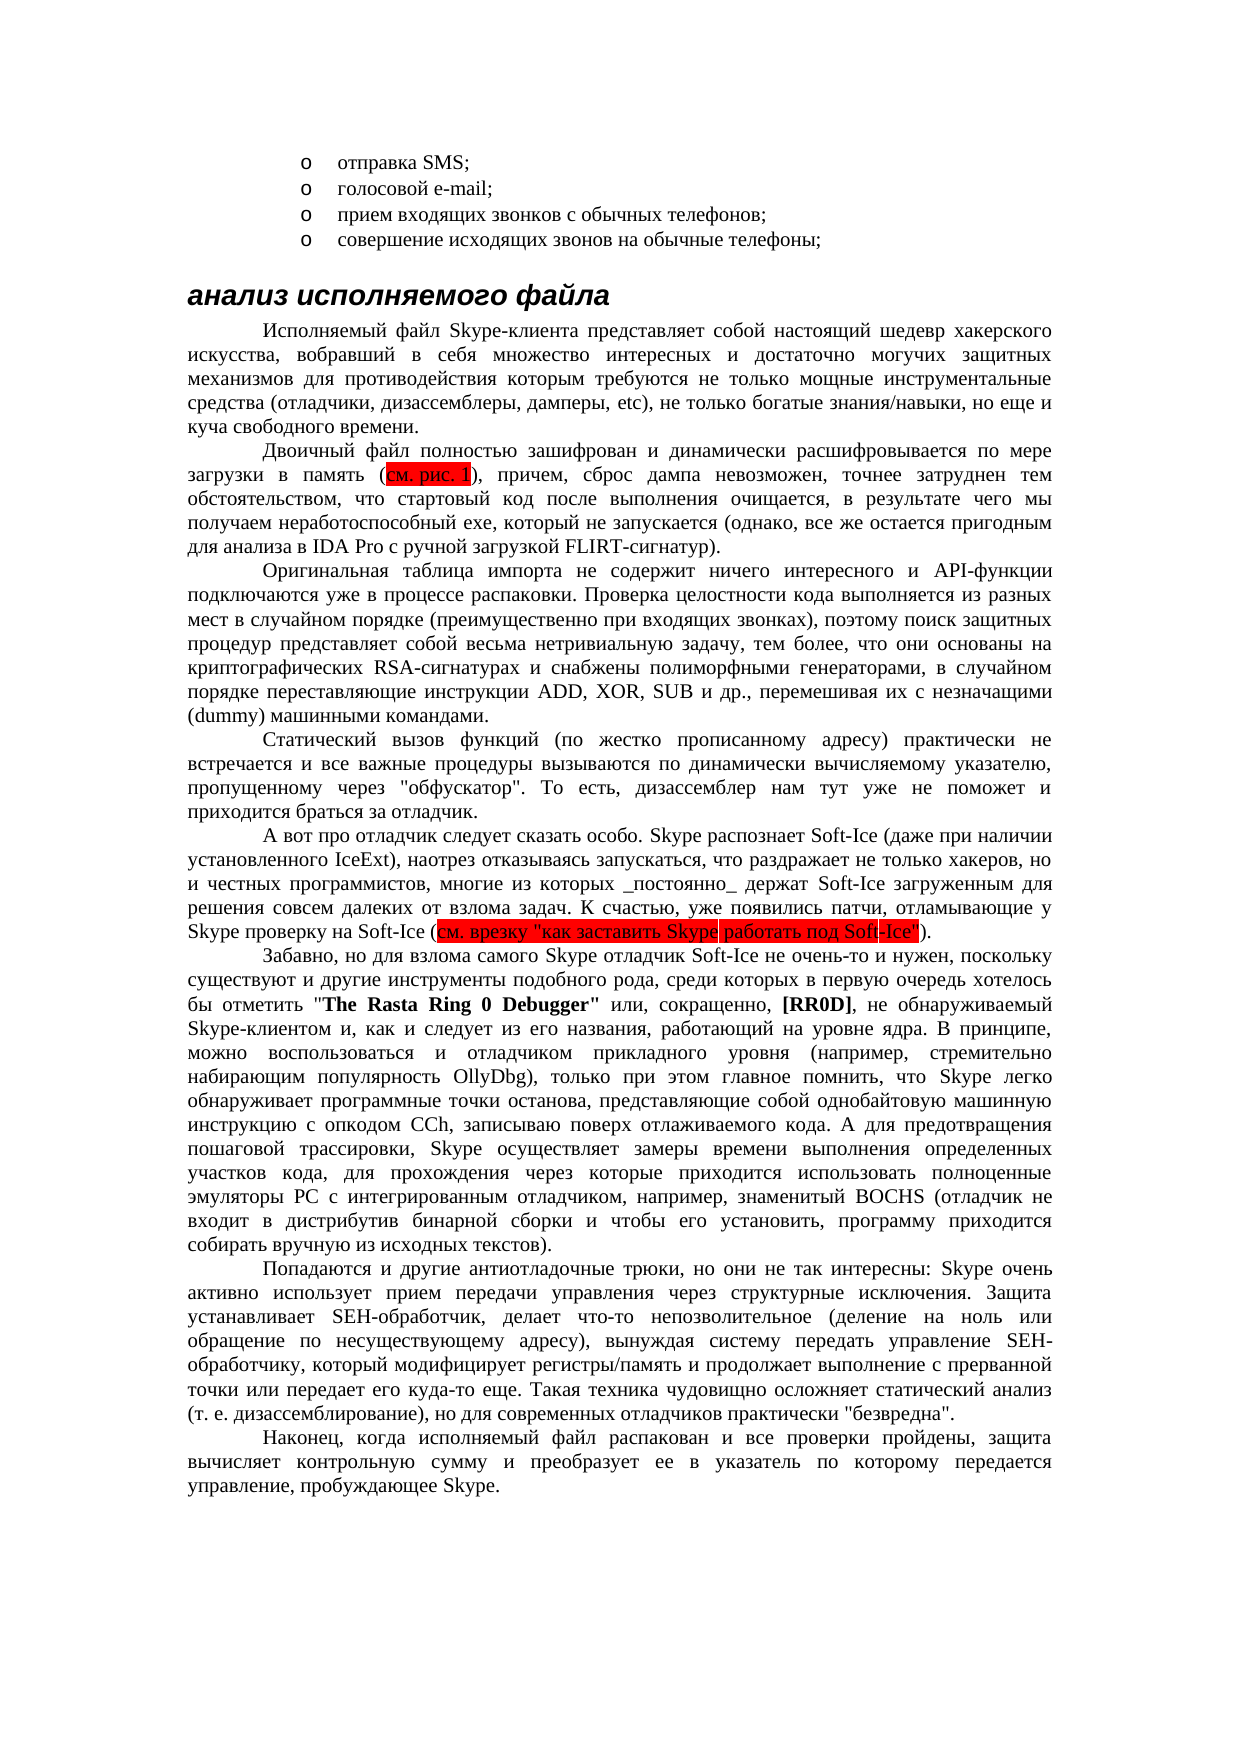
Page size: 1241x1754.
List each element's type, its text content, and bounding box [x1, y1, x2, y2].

text Забавно, но для взлома самого Skype отладчик Soft-Ice не очень-то и нужен, поскольку существуют и другие инструменты подобного рода, среди которых в первую очередь хотелось бы отметить "The Rasta Ring 0 Debugger" или, сокращенно, [RR0D], не обнаруживаемый Skype-клиентом и, как и следует из его названия, работающий на уровне ядра. В принципе, можно воспользоваться и отладчиком прикладного уровня (например, стремительно набирающим популярность OllyDbg), только при этом главное помнить, что Skype легко обнаруживает программные точки останова, представляющие собой однобайтовую машинную инструкцию с опкодом CCh, записываю поверх отлаживаемого кода. А для предотвращения пошаговой трассировки, Skype осуществляет замеры времени выполнения определенных участков кода, для прохождения через которые приходится использовать полноценные эмуляторы PC с интегрированным отладчиком, например, знаменитый BOCHS (отладчик не входит в дистрибутив бинарной сборки и чтобы его установить, программу приходится собирать вручную из исходных текстов). [187, 943, 1053, 1256]
text Исполняемый файл Skype-клиента представляет собой настоящий шедевр хакерского искусства, вобравший в себя множество интересных и достаточно могучих защитных механизмов для противодействия которым требуются не только мощные инструментальные средства (отладчики, дизассемблеры, дамперы, etc), не только богатые знания/навыки, но еще и куча свободного времени. [187, 318, 1053, 438]
text А вот про отладчик следует сказать особо. Skype распознает Soft-Ice (даже при наличии установленного IceExt), наотрез отказываясь запускаться, что раздражает не только хакеров, но и честных программистов, многие из которых _постоянно_ держат Soft-Ice загруженным для решения совсем далеких от взлома задач. К счастью, уже появились патчи, отламывающие у Skype проверку на Soft-Ice (см. врезку "как заставить Skype работать под Soft-Ice"). [187, 823, 1053, 943]
list отправка SMS; [300, 150, 1053, 176]
subtitle анализ исполняемого файла [187, 278, 1053, 311]
text Наконец, когда исполняемый файл распакован и все проверки пройдены, защита вычисляет контрольную сумму и преобразует ее в указатель по которому передается управление, пробуждающее Skype. [187, 1424, 1053, 1497]
text Попадаются и другие антиотладочные трюки, но они не так интересны: Skype очень активно использует прием передачи управления через структурные исключения. Защита устанавливает SEH-обработчик, делает что-то непозволительное (деление на ноль или обращение по несуществующему адресу), вынуждая систему передать управление SEH-обработчику, который модифицирует регистры/память и продолжает выполнение с прерванной точки или передает его куда-то еще. Такая техника чудовищно осложняет статический анализ (т. е. дизассемблирование), но для современных отладчиков практически "безвредна". [187, 1256, 1053, 1424]
list голосовой e-mail; [300, 176, 1053, 201]
text Двоичный файл полностью зашифрован и динамически расшифровывается по мере загрузки в память (см. рис. 1), причем, сброс дампа невозможен, точнее затруднен тем обстоятельством, что стартовый код после выполнения очищается, в результате чего мы получаем неработоспособный exe, который не запускается (однако, все же остается пригодным для анализа в IDA Pro с ручной загрузкой FLIRT-сигнатур). [187, 438, 1053, 558]
text Статический вызов функций (по жестко прописанному адресу) практически не встречается и все важные процедуры вызываются по динамически вычисляемому указателю, пропущенному через "обфускатор". То есть, дизассемблер нам тут уже не поможет и приходится браться за отладчик. [187, 727, 1053, 823]
list совершение исходящих звонов на обычные телефоны; [300, 227, 1053, 253]
list прием входящих звонков с обычных телефонов; [300, 201, 1053, 227]
text Оригинальная таблица импорта не содержит ничего интересного и API-функции подключаются уже в процессе распаковки. Проверка целостности кода выполняется из разных мест в случайном порядке (преимущественно при входящих звонках), поэтому поиск защитных процедур представляет собой весьма нетривиальную задачу, тем более, что они основаны на криптографических RSA-сигнатурах и снабжены полиморфными генераторами, в случайном порядке переставляющие инструкции ADD, XOR, SUB и др., перемешивая их с незначащими (dummy) машинными командами. [187, 558, 1053, 727]
